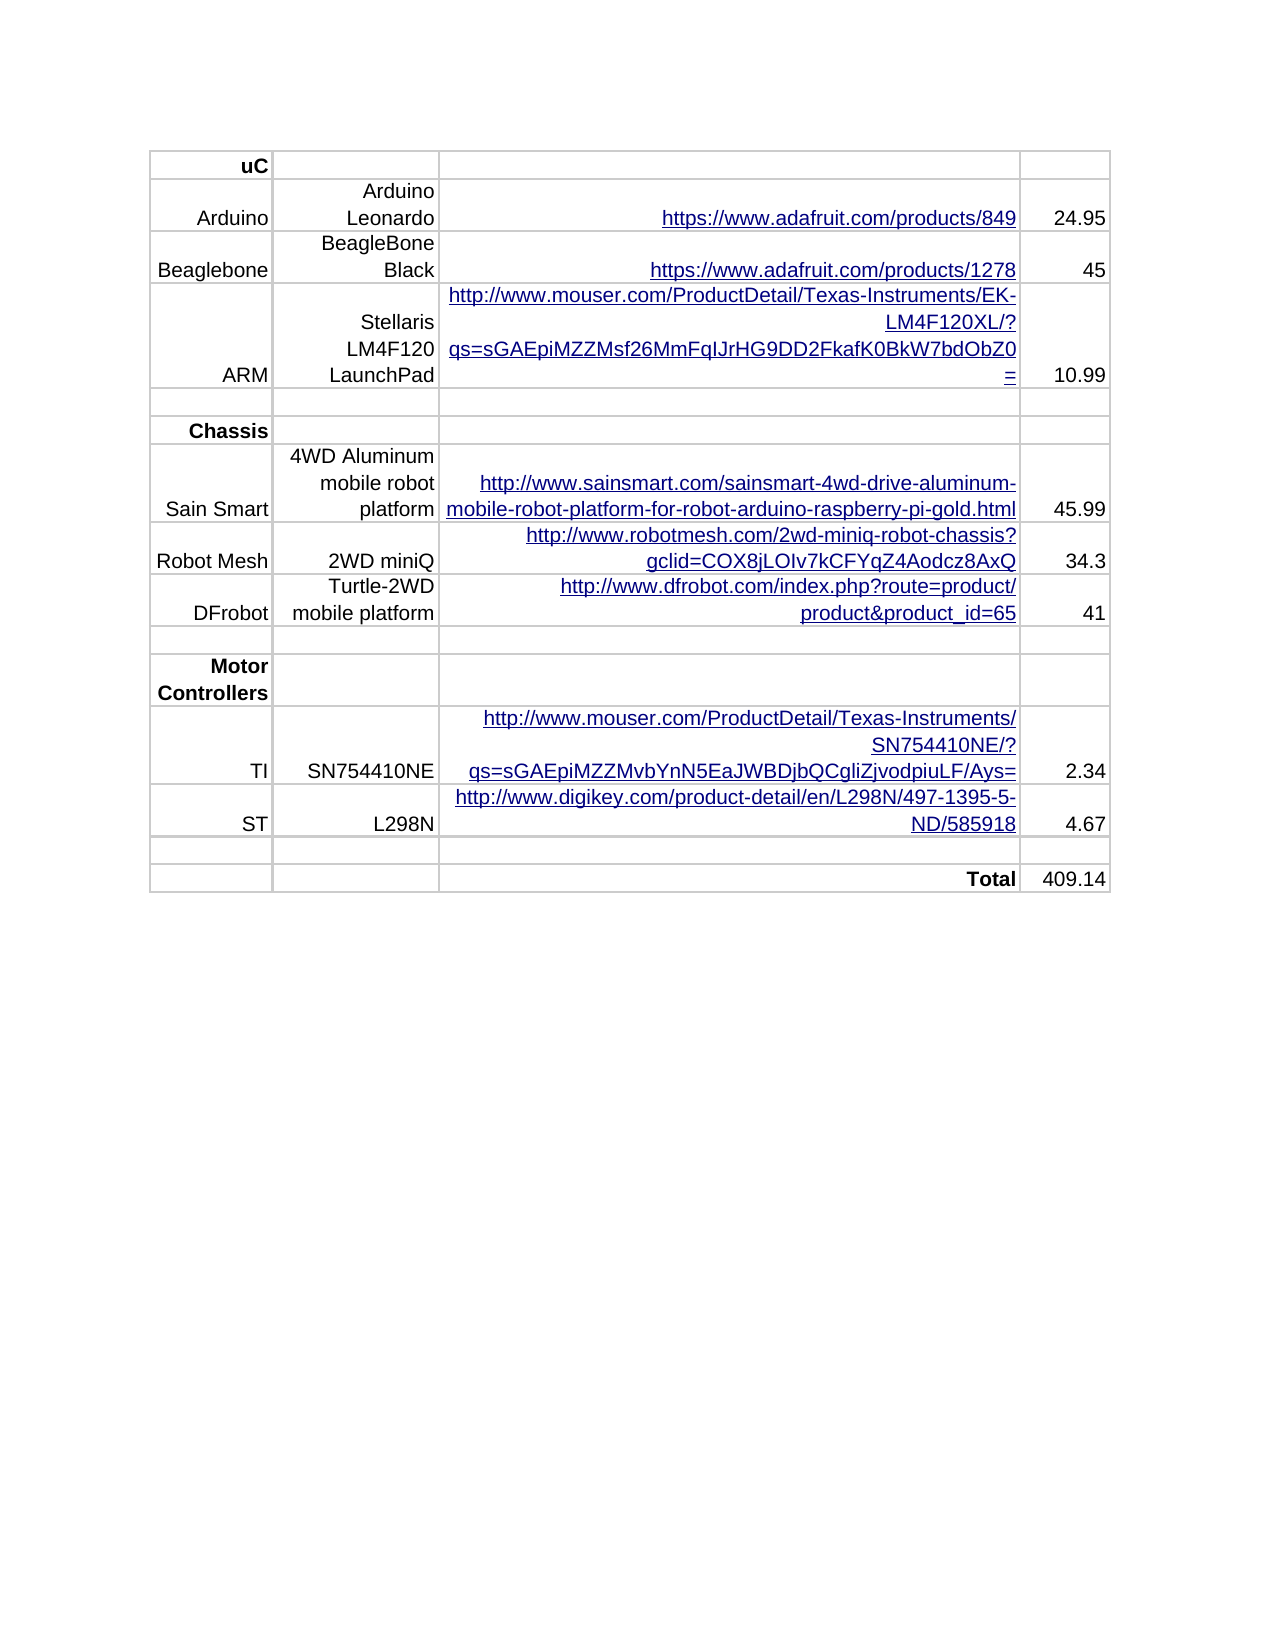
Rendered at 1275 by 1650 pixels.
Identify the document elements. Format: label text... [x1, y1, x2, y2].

table_cell Stellaris LM4F120 LaunchPad [274, 284, 438, 387]
table_cell [1021, 417, 1109, 442]
table_cell 409.14 [1021, 865, 1109, 891]
table_cell [1021, 838, 1109, 863]
table_cell Total [440, 865, 1019, 891]
table_cell [274, 417, 438, 442]
table_cell 4.67 [1021, 785, 1109, 835]
table_cell [274, 838, 438, 863]
table_cell http://www.digikey.com/product-detail/en/L298N/497-1395-5-ND/585918 [440, 785, 1019, 835]
table_cell TI [151, 707, 271, 783]
table_cell [1021, 152, 1109, 178]
table_cell [151, 389, 271, 415]
table_cell [274, 655, 438, 705]
table_cell [1021, 627, 1109, 653]
table_cell [274, 152, 438, 178]
table_cell 24.95 [1021, 180, 1109, 230]
table_cell [151, 627, 271, 653]
table_cell uC [151, 152, 271, 178]
table_cell [440, 838, 1019, 863]
table_cell 45.99 [1021, 445, 1109, 521]
table_cell 34.3 [1021, 523, 1109, 573]
table_cell https://www.adafruit.com/products/849 [440, 180, 1019, 230]
table_cell http://www.mouser.com/ProductDetail/Texas-Instruments/SN754410NE/?qs=sGAEpiMZZMvbYnN5EaJWBDjbQCgliZjvodpiuLF/Ays= [440, 707, 1019, 783]
table_cell [1021, 389, 1109, 415]
table_cell 10.99 [1021, 284, 1109, 387]
table_cell [440, 152, 1019, 178]
table_cell BeagleBone Black [274, 232, 438, 282]
table_cell Chassis [151, 417, 271, 442]
table_cell 45 [1021, 232, 1109, 282]
table_cell Beaglebone [151, 232, 271, 282]
table_cell [440, 417, 1019, 442]
table_cell Motor Controllers [151, 655, 271, 705]
table_cell http://www.sainsmart.com/sainsmart-4wd-drive-aluminum-mobile-robot-platform-for-robot-arduino-raspberry-pi-gold.html [440, 445, 1019, 521]
table_cell [274, 627, 438, 653]
table_cell Robot Mesh [151, 523, 271, 573]
table_cell https://www.adafruit.com/products/1278 [440, 232, 1019, 282]
table_cell Arduino Leonardo [274, 180, 438, 230]
table_cell 4WD Aluminum mobile robot platform [274, 445, 438, 521]
table_cell ARM [151, 284, 271, 387]
table_cell Sain Smart [151, 445, 271, 521]
table_cell Turtle-2WD mobile platform [274, 575, 438, 625]
table_cell Arduino [151, 180, 271, 230]
table_cell [1021, 655, 1109, 705]
table_cell http://www.mouser.com/ProductDetail/Texas-Instruments/EK-LM4F120XL/?qs=sGAEpiMZZMsf26MmFqIJrHG9DD2FkafK0BkW7bdObZ0= [440, 284, 1019, 387]
table_cell http://www.dfrobot.com/index.php?route=product/product&product_id=65 [440, 575, 1019, 625]
table_cell [151, 838, 271, 863]
table_cell [440, 655, 1019, 705]
table_cell L298N [274, 785, 438, 835]
table_cell DFrobot [151, 575, 271, 625]
table_cell [274, 389, 438, 415]
table_cell [274, 865, 438, 891]
table_cell 41 [1021, 575, 1109, 625]
table_cell [440, 627, 1019, 653]
table_cell ST [151, 785, 271, 835]
table_cell [440, 389, 1019, 415]
table_cell [151, 865, 271, 891]
table_cell http://www.robotmesh.com/2wd-miniq-robot-chassis?gclid=COX8jLOIv7kCFYqZ4Aodcz8AxQ [440, 523, 1019, 573]
table_cell 2WD miniQ [274, 523, 438, 573]
table_cell 2.34 [1021, 707, 1109, 783]
table_cell SN754410NE [274, 707, 438, 783]
